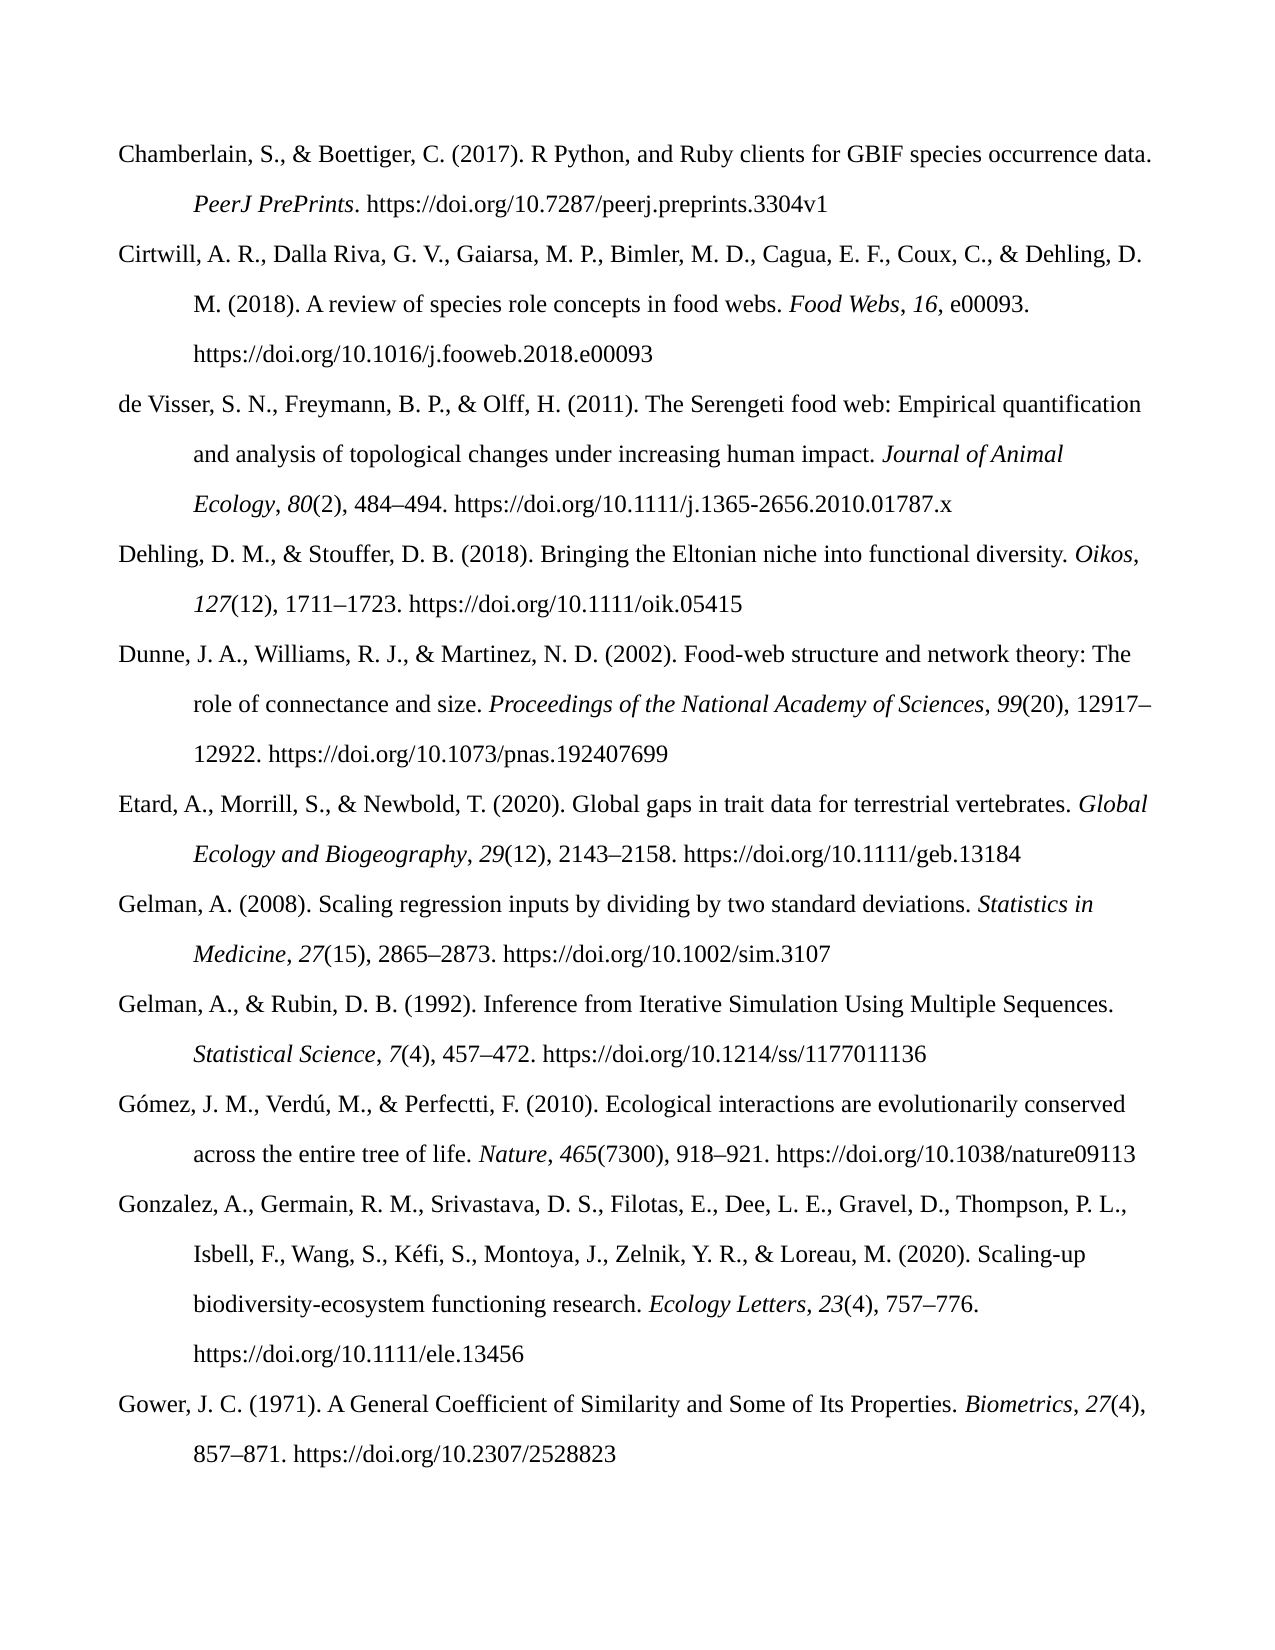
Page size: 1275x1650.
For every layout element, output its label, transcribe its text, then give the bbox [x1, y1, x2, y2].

text Gelman, A. (2008). Scaling regression inputs by dividing by two standard deviations. Statistics in Medicine, 27(15), 2865–2873. https://doi.org/10.1002/sim.3107 [118, 868, 1157, 968]
text Dunne, J. A., Williams, R. J., & Martinez, N. D. (2002). Food-web structure and network theory: The role of connectance and size. Proceedings of the National Academy of Sciences, 99(20), 12917–12922. https://doi.org/10.1073/pnas.192407699 [118, 618, 1157, 768]
text Gelman, A., & Rubin, D. B. (1992). Inference from Iterative Simulation Using Multiple Sequences. Statistical Science, 7(4), 457–472. https://doi.org/10.1214/ss/1177011136 [118, 968, 1157, 1068]
text Gonzalez, A., Germain, R. M., Srivastava, D. S., Filotas, E., Dee, L. E., Gravel, D., Thompson, P. L., Isbell, F., Wang, S., Kéfi, S., Montoya, J., Zelnik, Y. R., & Loreau, M. (2020). Scaling-up biodiversity-ecosystem functioning research. Ecology Letters, 23(4), 757–776. https://doi.org/10.1111/ele.13456 [118, 1168, 1157, 1368]
text Dehling, D. M., & Stouffer, D. B. (2018). Bringing the Eltonian niche into functional diversity. Oikos, 127(12), 1711–1723. https://doi.org/10.1111/oik.05415 [118, 518, 1157, 618]
text Chamberlain, S., & Boettiger, C. (2017). R Python, and Ruby clients for GBIF species occurrence data. PeerJ PrePrints. https://doi.org/10.7287/peerj.preprints.3304v1 [118, 118, 1157, 218]
text de Visser, S. N., Freymann, B. P., & Olff, H. (2011). The Serengeti food web: Empirical quantification and analysis of topological changes under increasing human impact. Journal of Animal Ecology, 80(2), 484–494. https://doi.org/10.1111/j.1365-2656.2010.01787.x [118, 368, 1157, 518]
text Etard, A., Morrill, S., & Newbold, T. (2020). Global gaps in trait data for terrestrial vertebrates. Global Ecology and Biogeography, 29(12), 2143–2158. https://doi.org/10.1111/geb.13184 [118, 768, 1157, 868]
text Cirtwill, A. R., Dalla Riva, G. V., Gaiarsa, M. P., Bimler, M. D., Cagua, E. F., Coux, C., & Dehling, D. M. (2018). A review of species role concepts in food webs. Food Webs, 16, e00093. https://doi.org/10.1016/j.fooweb.2018.e00093 [118, 218, 1157, 368]
text Gómez, J. M., Verdú, M., & Perfectti, F. (2010). Ecological interactions are evolutionarily conserved across the entire tree of life. Nature, 465(7300), 918–921. https://doi.org/10.1038/nature09113 [118, 1068, 1157, 1168]
text Gower, J. C. (1971). A General Coefficient of Similarity and Some of Its Properties. Biometrics, 27(4), 857–871. https://doi.org/10.2307/2528823 [118, 1368, 1157, 1468]
